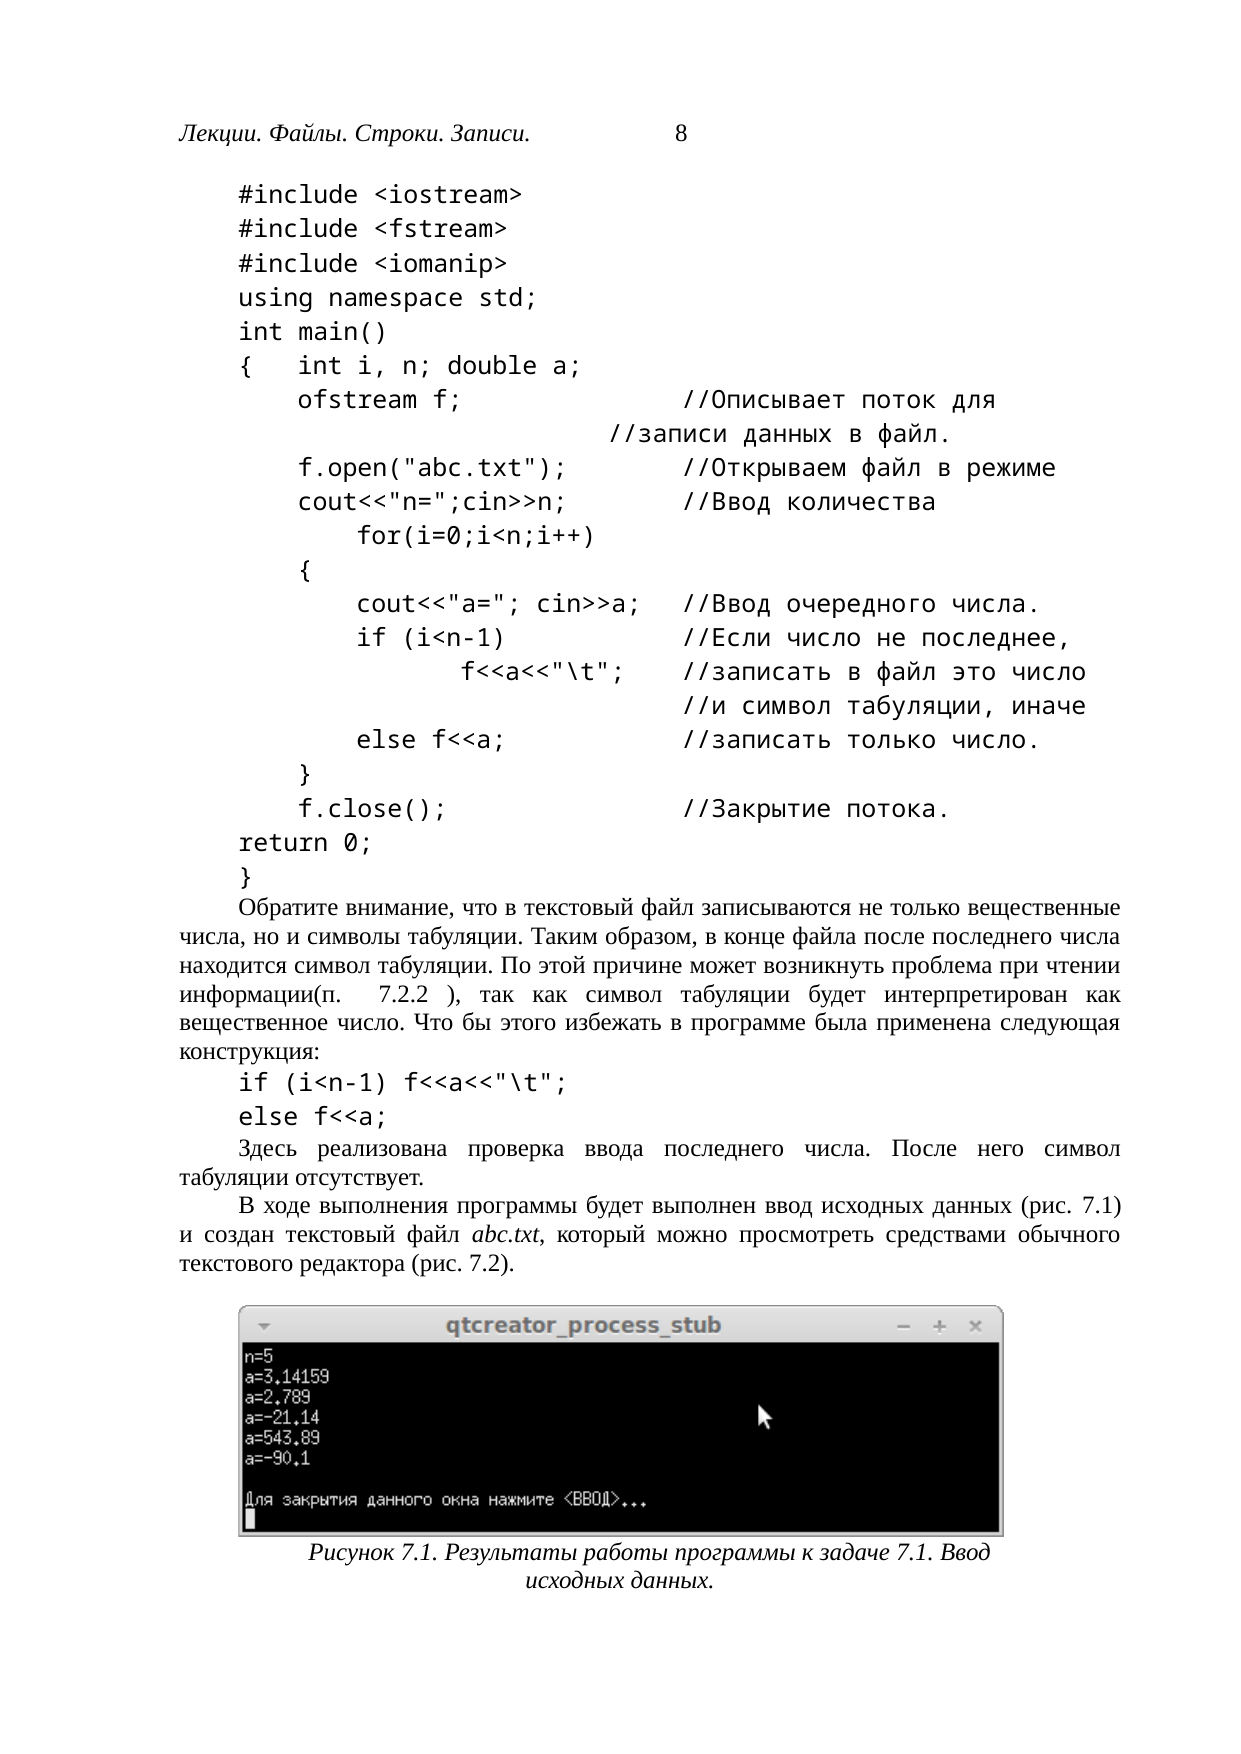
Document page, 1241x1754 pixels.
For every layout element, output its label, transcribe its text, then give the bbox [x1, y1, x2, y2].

text cout<<"n=";cin>>n; //Ввод количества [238, 484, 1121, 518]
text int main() [238, 313, 1121, 347]
text f.close(); //Закрытие потока. [238, 790, 1121, 824]
text { int i, n; double a; [238, 347, 1121, 381]
text //записи данных в файл. [238, 416, 1121, 449]
text f<<a<<"\t"; //записать в файл это число [238, 654, 1121, 688]
text else f<<a; [238, 1099, 1121, 1133]
text #include <iomanip> [238, 245, 1121, 279]
text Обратите внимание, что в текстовый файл записываются не только вещественные числа, но и символы табуляции. Таким образом, в конце файла после последнего числа находится символ табуляции. По этой причине может возникнуть проблема при чтении информации(п. 7.2.2 ), так как символ табуляции будет интерпретирован как вещественное число. Что бы этого избежать в программе была применена следующая конструкция: [179, 892, 1121, 1065]
text for(i=0;i<n;i++) [238, 518, 1121, 552]
text //и символ табуляции, иначе [238, 688, 1121, 722]
text } [238, 858, 1121, 892]
text else f<<a; //записать только число. [238, 722, 1121, 756]
text if (i<n-1) f<<a<<"\t"; [238, 1065, 1121, 1099]
text В ходе выполнения программы будет выполнен ввод исходных данных (рис. 7.1) и создан текстовый файл abc.txt, который можно просмотреть средствами обычного текстового редактора (рис. 7.2). [179, 1191, 1121, 1277]
text return 0; [238, 824, 1121, 858]
text { [238, 552, 1121, 586]
text #include <iostream> [238, 177, 1121, 211]
text using namespace std; [238, 279, 1121, 313]
text Здесь реализована проверка ввода последнего числа. После него символ табуляции отсутствует. [179, 1133, 1121, 1191]
text } [238, 756, 1121, 790]
text Рисунок 7.1. Результаты работы программы к задаче 7.1. Ввод исходных данных. [238, 1537, 1004, 1594]
text cout<<"a="; cin>>a; //Ввод очередного числа. [238, 586, 1121, 620]
text #include <fstream> [238, 211, 1121, 245]
text if (i<n-1) //Если число не последнее, [238, 620, 1121, 654]
picture [238, 1305, 1004, 1537]
text ofstream f; //Описывает поток для [238, 381, 1121, 416]
text f.open("abc.txt"); //Открываем файл в режиме [238, 449, 1121, 484]
